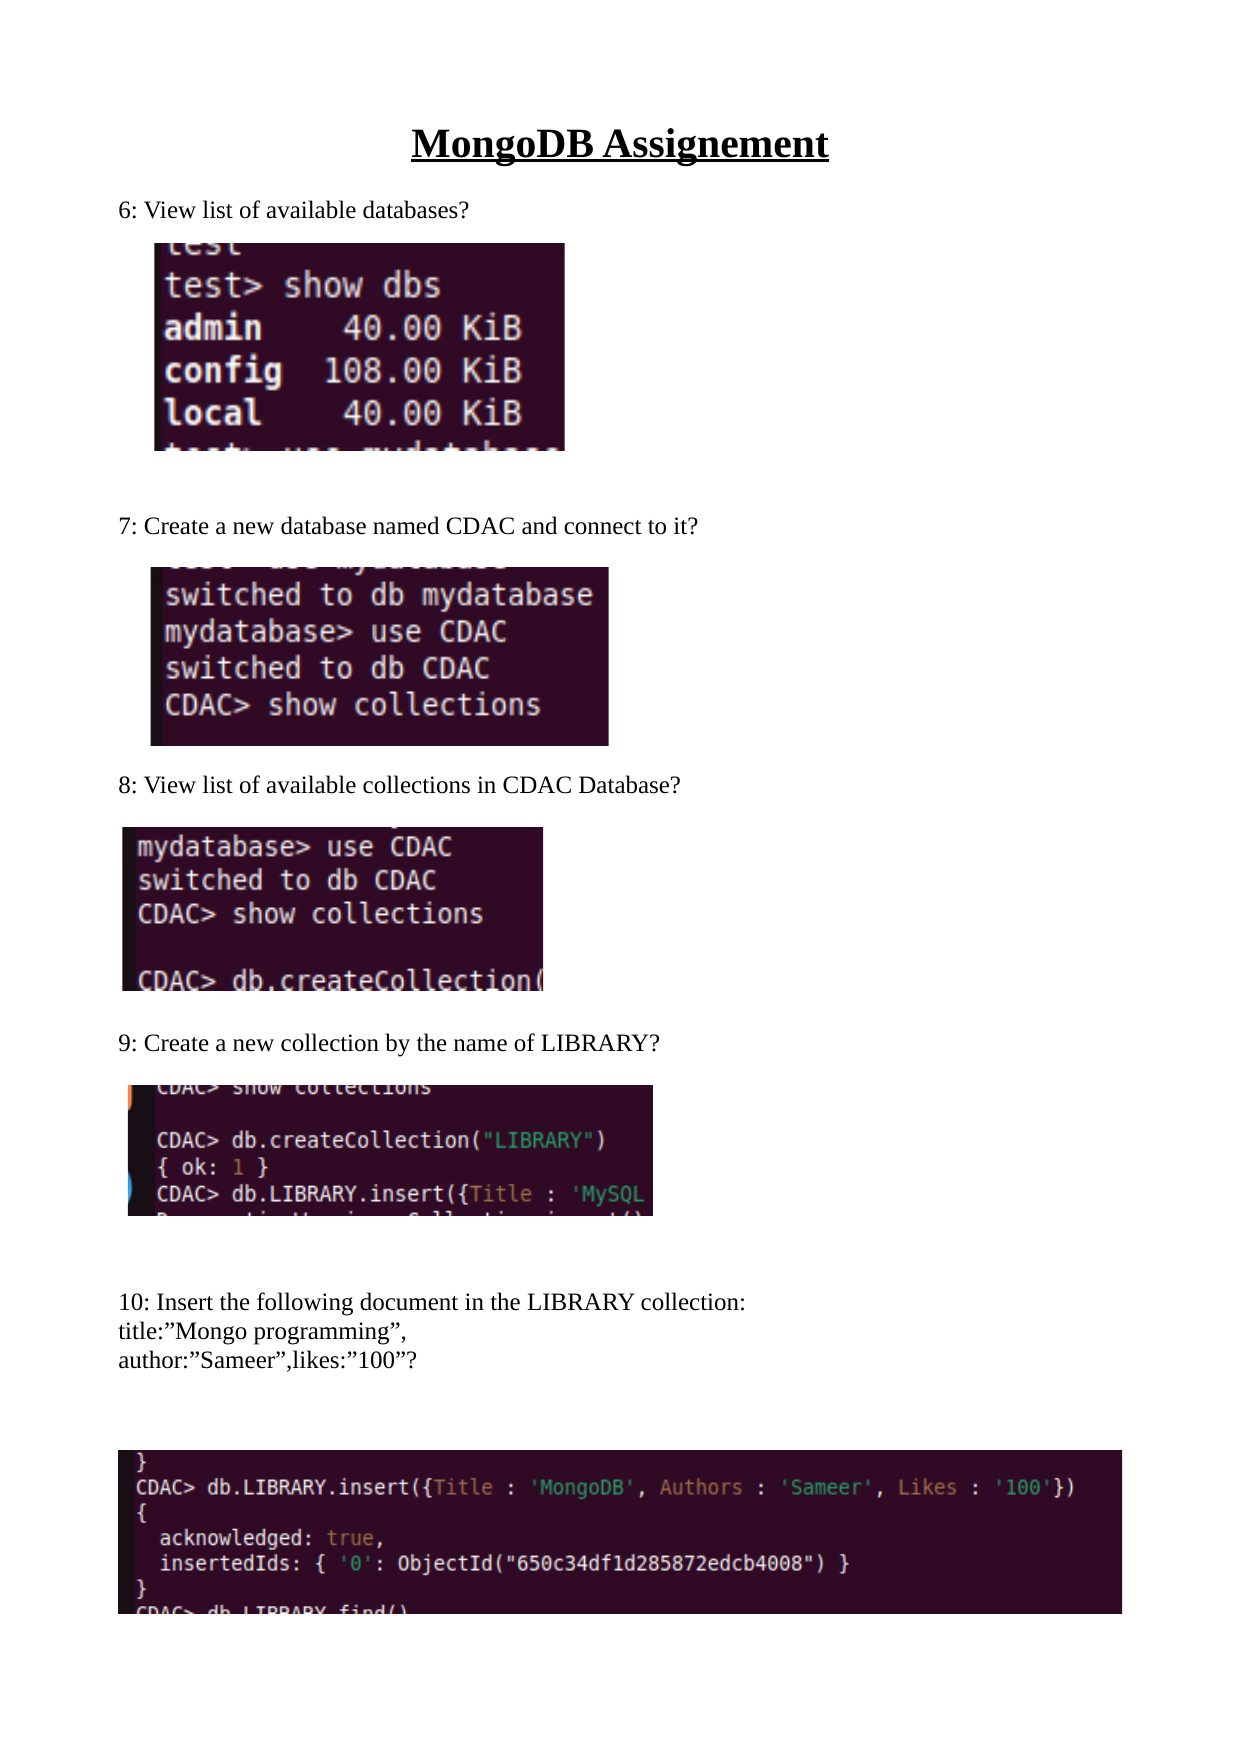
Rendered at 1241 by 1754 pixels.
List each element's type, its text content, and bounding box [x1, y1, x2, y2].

text 9: Create a new collection by the name of LIBRARY? [118, 1028, 1122, 1057]
text MongoDB Assignement [118, 118, 1122, 166]
text 7: Create a new database named CDAC and connect to it? [118, 511, 1122, 540]
text 6: View list of available databases? [118, 195, 1122, 223]
text title:”Mongo programming”, [118, 1316, 1122, 1345]
picture [150, 567, 609, 746]
text 10: Insert the following document in the LIBRARY collection: [118, 1287, 1122, 1316]
picture [127, 1085, 653, 1216]
picture [154, 243, 565, 451]
picture [118, 1450, 1123, 1614]
text 8: View list of available collections in CDAC Database? [118, 770, 1122, 798]
text author:”Sameer”,likes:”100”? [118, 1345, 1122, 1373]
picture [122, 827, 544, 991]
